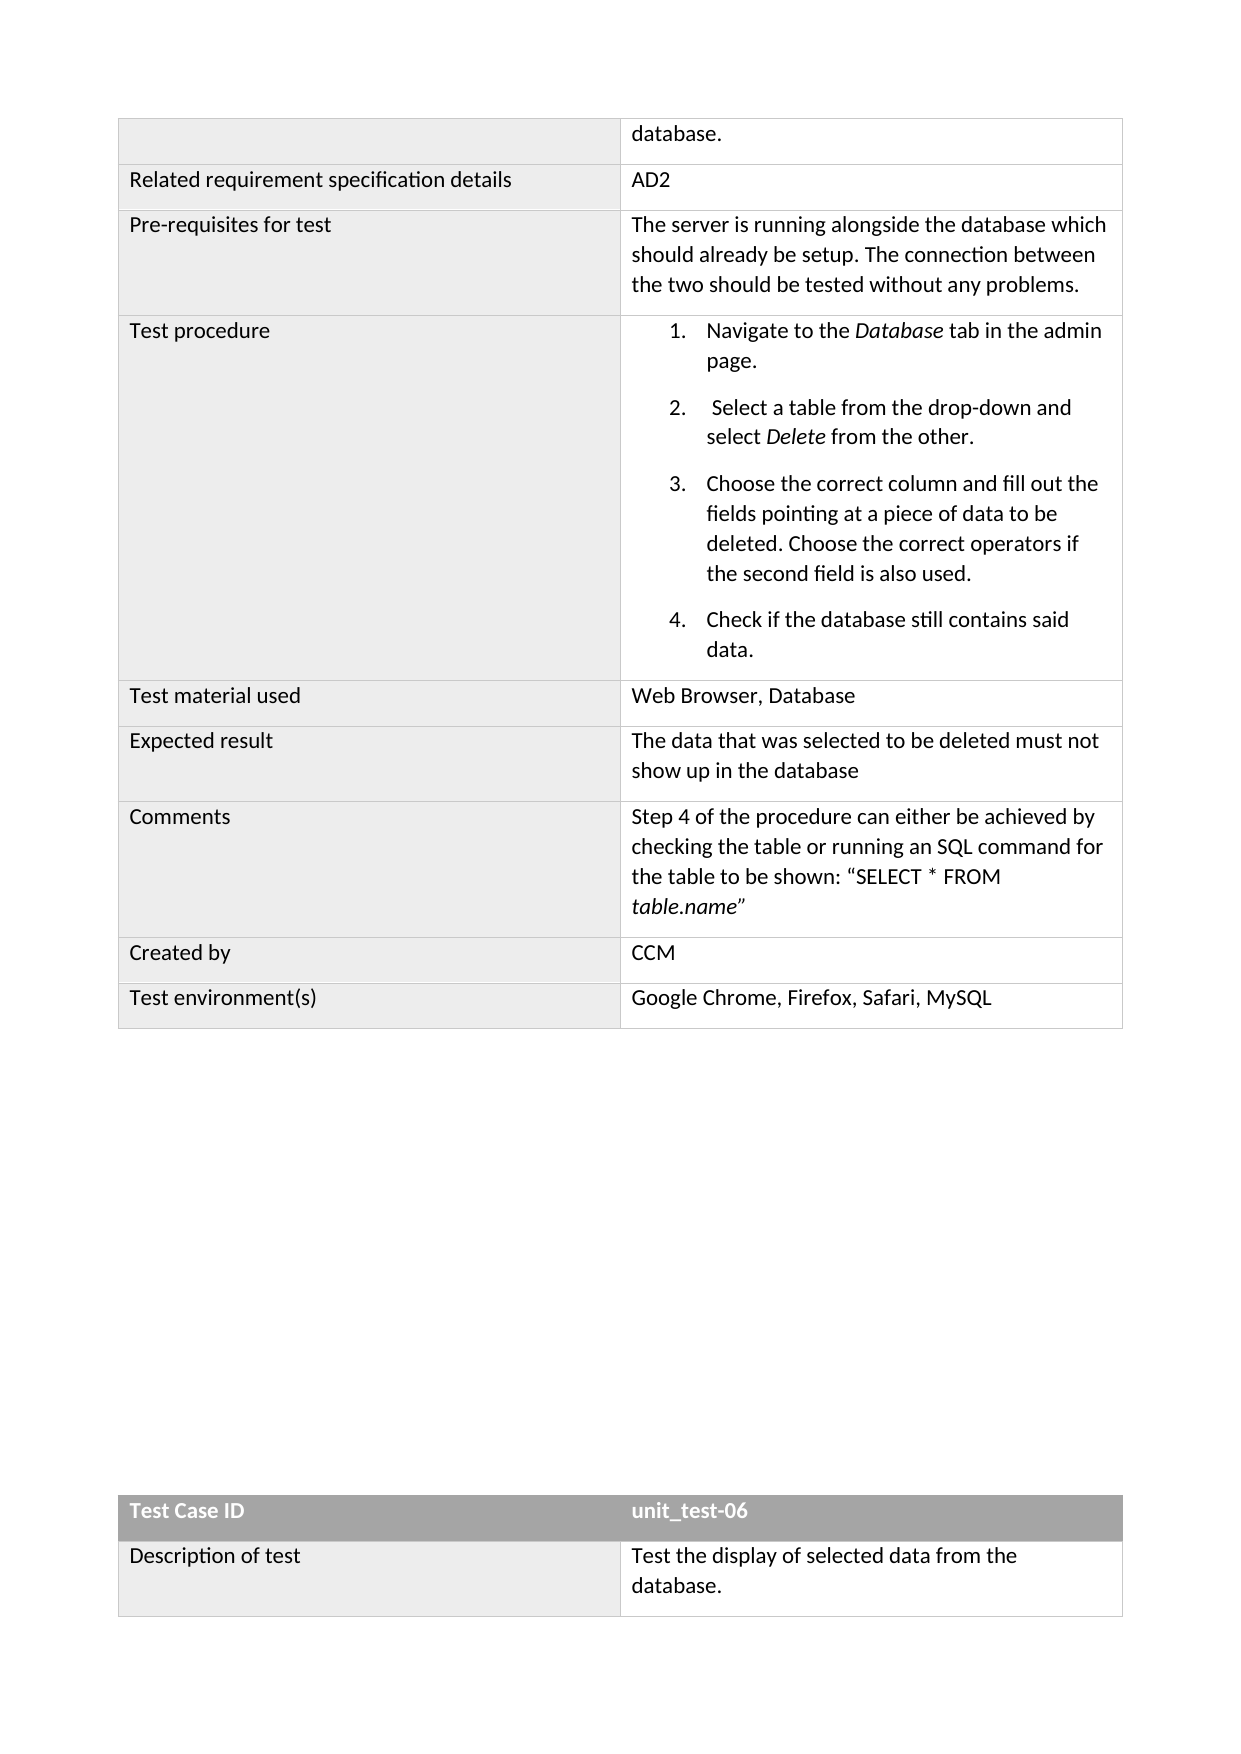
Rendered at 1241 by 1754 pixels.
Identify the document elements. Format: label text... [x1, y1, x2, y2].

table_cell Test the display of selected data from the database. [621, 1542, 1122, 1616]
table_cell [119, 119, 620, 164]
table_cell Web Browser, Database [621, 681, 1122, 726]
table_cell Step 4 of the procedure can either be achieved by checking the table or running an SQL command for the table to be shown: “SELECT * FROM table.name” [621, 802, 1122, 937]
table_cell Comments [119, 802, 620, 937]
table_cell Pre-requisites for test [119, 211, 620, 315]
table_cell AD2 [621, 165, 1122, 209]
table_cell Expected result [119, 727, 620, 801]
table_cell Created by [119, 938, 620, 982]
table_header Test Case ID [119, 1496, 620, 1541]
table_cell Test procedure [119, 316, 620, 680]
table_cell Test material used [119, 681, 620, 726]
table_cell The server is running alongside the database which should already be setup. The connection between the two should be tested without any problems. [621, 211, 1122, 315]
table_cell Google Chrome, Firefox, Safari, MySQL [621, 984, 1122, 1028]
table_cell CCM [621, 938, 1122, 982]
table_cell Navigate to the Database tab in the admin page. Select a table from the drop-down and select Delete from the other. Choose the correct column and fill out the fields pointing at a piece of data to be deleted. Choose the correct operators if the second field is also used. Check if the database still contains said data. [621, 316, 1122, 680]
table_cell The data that was selected to be deleted must not show up in the database [621, 727, 1122, 801]
table_cell Test environment(s) [119, 984, 620, 1028]
table_header unit_test-06 [620, 1496, 1122, 1541]
table_cell Related requirement specification details [119, 165, 620, 209]
table_cell Description of test [119, 1542, 620, 1616]
table_cell database. [621, 119, 1122, 164]
